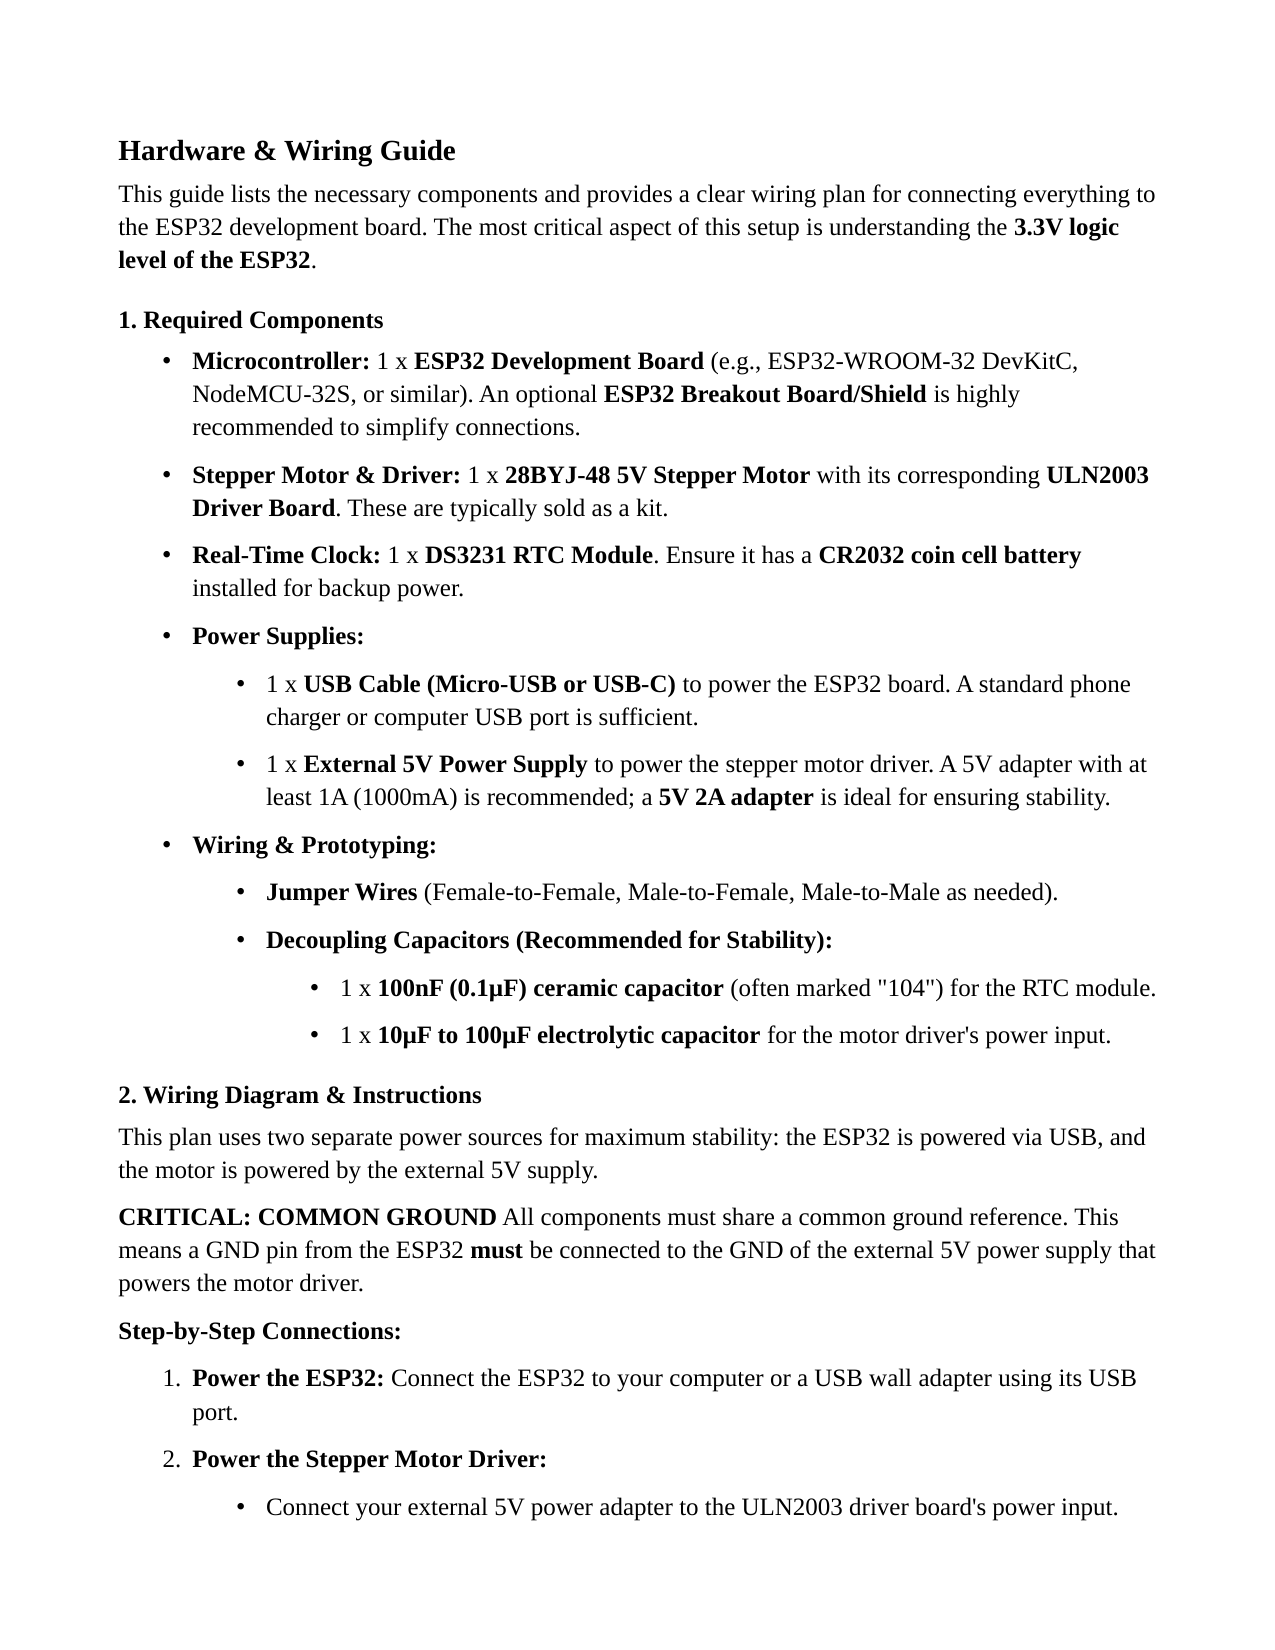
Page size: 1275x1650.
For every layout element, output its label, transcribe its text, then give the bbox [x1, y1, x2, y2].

list Power the Stepper Motor Driver: [162, 1444, 1157, 1473]
text This guide lists the necessary components and provides a clear wiring plan for connecting everything to the ESP32 development board. The most critical aspect of this setup is understanding the 3.3V logic level of the ESP32. [118, 179, 1157, 273]
list Jumper Wires (Female-to-Female, Male-to-Female, Male-to-Male as needed). [236, 877, 1157, 906]
list 1 x USB Cable (Micro-USB or USB-C) to power the ESP32 board. A standard phone charger or computer USB port is sufficient. [236, 669, 1157, 730]
subtitle 2. Wiring Diagram & Instructions [118, 1080, 1157, 1109]
text CRITICAL: COMMON GROUND All components must share a common ground reference. This means a GND pin from the ESP32 must be connected to the GND of the external 5V power supply that powers the motor driver. [118, 1202, 1157, 1297]
list 1 x 10µF to 100µF electrolytic capacitor for the motor driver's power input. [310, 1020, 1157, 1049]
subtitle Hardware & Wiring Guide [118, 133, 1157, 166]
list Connect your external 5V power adapter to the ULN2003 driver board's power input. [236, 1492, 1157, 1521]
list Real-Time Clock: 1 x DS3231 RTC Module. Ensure it has a CR2032 coin cell battery installed for backup power. [162, 540, 1157, 602]
list 1 x 100nF (0.1µF) ceramic capacitor (often marked "104") for the RTC module. [310, 973, 1157, 1001]
list Microcontroller: 1 x ESP32 Development Board (e.g., ESP32-WROOM-32 DevKitC, NodeMCU-32S, or similar). An optional ESP32 Breakout Board/Shield is highly recommended to simplify connections. [162, 346, 1157, 441]
subtitle 1. Required Components [118, 305, 1157, 334]
list Power Supplies: [162, 621, 1157, 650]
list Wiring & Prototyping: [162, 830, 1157, 859]
list Decoupling Capacitors (Recommended for Stability): [236, 925, 1157, 954]
text Step-by-Step Connections: [118, 1316, 1157, 1345]
list Stepper Motor & Driver: 1 x 28BYJ-48 5V Stepper Motor with its corresponding ULN2003 Driver Board. These are typically sold as a kit. [162, 460, 1157, 522]
list 1 x External 5V Power Supply to power the stepper motor driver. A 5V adapter with at least 1A (1000mA) is recommended; a 5V 2A adapter is ideal for ensuring stability. [236, 749, 1157, 811]
list Power the ESP32: Connect the ESP32 to your computer or a USB wall adapter using its USB port. [162, 1363, 1157, 1425]
text This plan uses two separate power sources for maximum stability: the ESP32 is powered via USB, and the motor is powered by the external 5V supply. [118, 1122, 1157, 1183]
